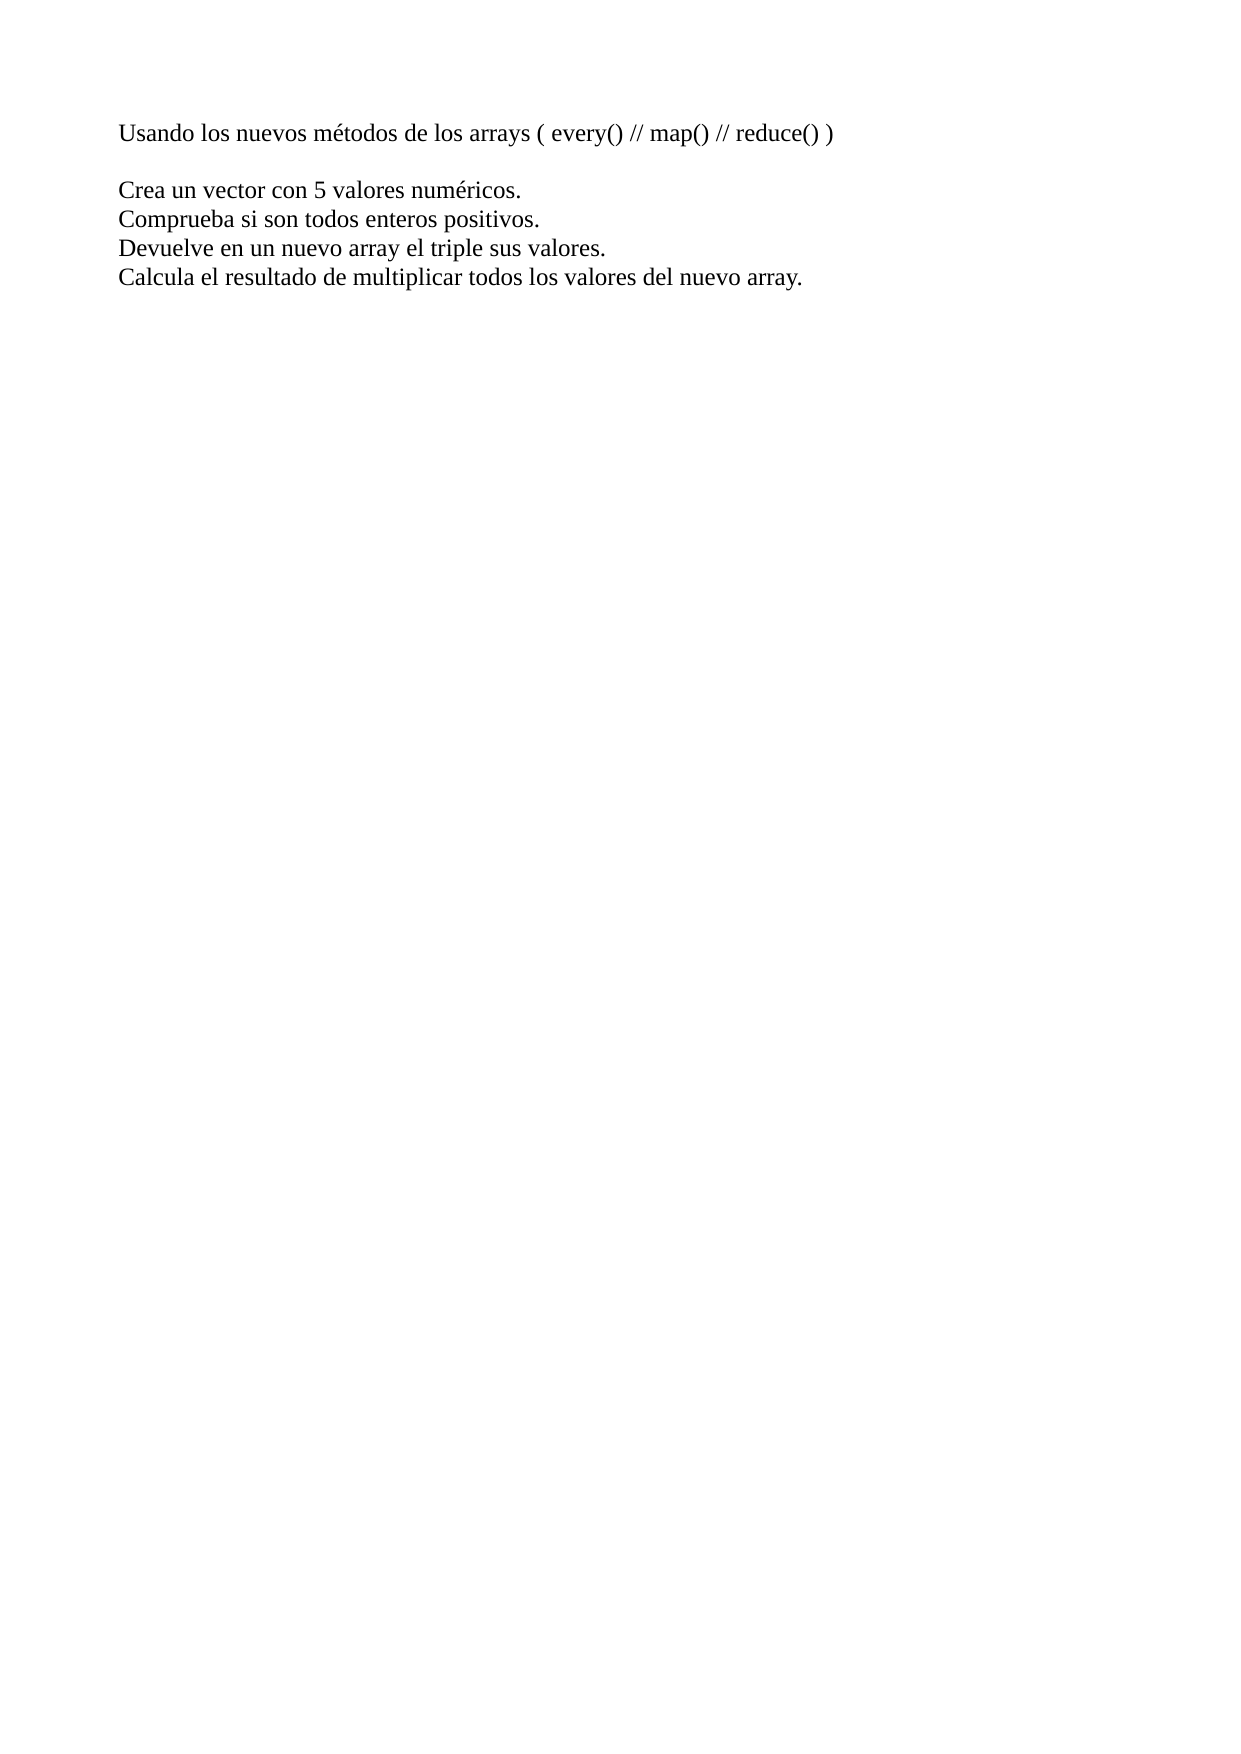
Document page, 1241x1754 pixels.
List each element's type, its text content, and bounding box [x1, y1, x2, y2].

text Devuelve en un nuevo array el triple sus valores. [118, 233, 1122, 262]
text Comprueba si son todos enteros positivos. [118, 204, 1122, 233]
text Crea un vector con 5 valores numéricos. [118, 176, 1122, 204]
text Usando los nuevos métodos de los arrays ( every() // map() // reduce() ) [118, 118, 1122, 147]
text Calcula el resultado de multiplicar todos los valores del nuevo array. [118, 262, 1122, 291]
